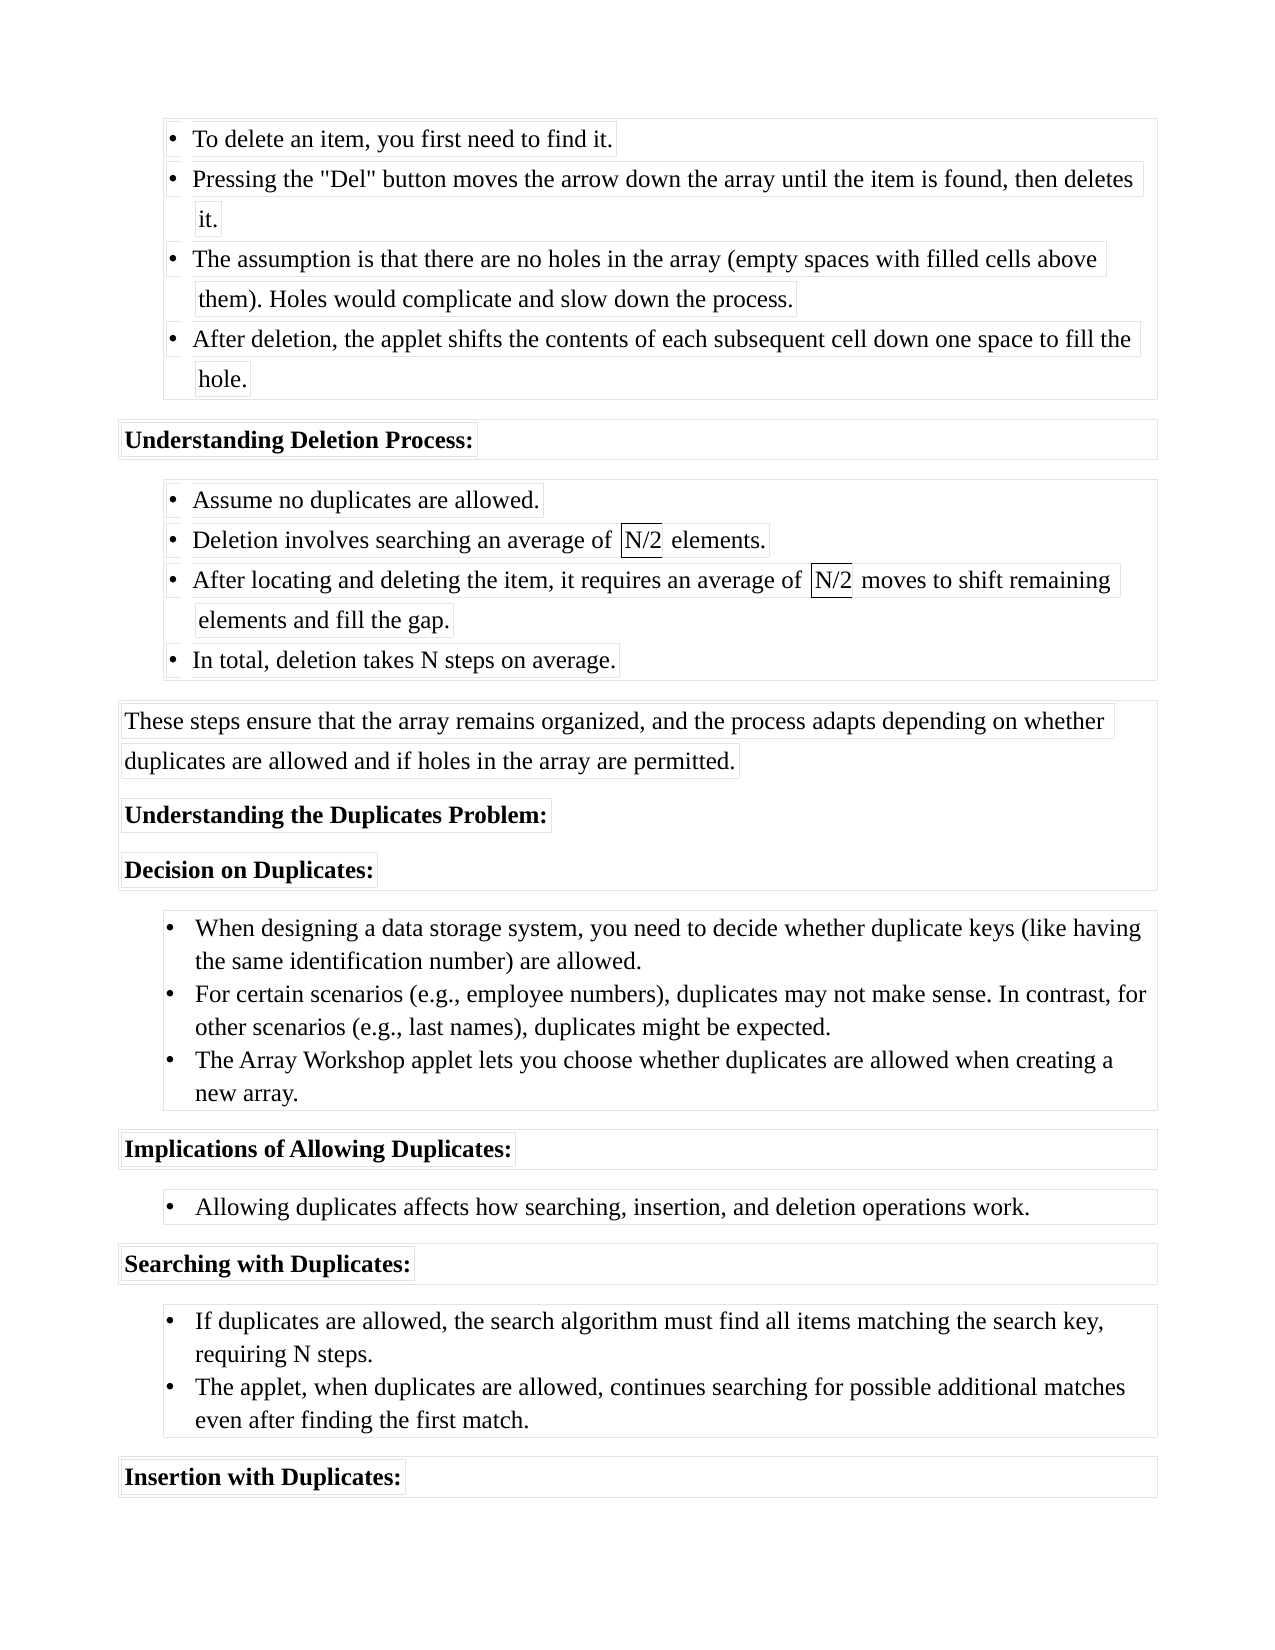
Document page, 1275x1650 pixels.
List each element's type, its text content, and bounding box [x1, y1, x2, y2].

text Decision on Duplicates: [119, 849, 1157, 890]
list In total, deletion takes N steps on average. [164, 639, 1157, 680]
text Searching with Duplicates: [119, 1244, 1157, 1284]
list Pressing the "Del" button moves the arrow down the array until the item is found, then deletes it. [164, 158, 1157, 236]
list When designing a data storage system, you need to decide whether duplicate keys (like having the same identification number) are allowed. [164, 911, 1157, 974]
list Allowing duplicates affects how searching, insertion, and deletion operations work. [164, 1190, 1157, 1224]
list If duplicates are allowed, the search algorithm must find all items matching the search key, requiring N steps. [164, 1305, 1157, 1368]
list After locating and deleting the item, it requires an average of N/2​ moves to shift remaining elements and fill the gap. [164, 559, 1157, 637]
list The assumption is that there are no holes in the array (empty spaces with filled cells above them). Holes would complicate and slow down the process. [164, 238, 1157, 316]
list For certain scenarios (e.g., employee numbers), duplicates may not make sense. In contrast, for other scenarios (e.g., last names), duplicates might be expected. [164, 976, 1157, 1041]
list After deletion, the applet shifts the contents of each subsequent cell down one space to fill the hole. [164, 318, 1157, 399]
list The applet, when duplicates are allowed, continues searching for possible additional matches even after finding the first match. [164, 1369, 1157, 1437]
text Understanding Deletion Process: [119, 420, 1157, 459]
list The Array Workshop applet lets you choose whether duplicates are allowed when creating a new array. [164, 1042, 1157, 1110]
text Insertion with Duplicates: [119, 1457, 1157, 1497]
text Understanding the Duplicates Problem: [119, 794, 1157, 832]
list Assume no duplicates are allowed. [164, 480, 1157, 517]
list Deletion involves searching an average of N/2​ elements. [164, 519, 1157, 557]
text These steps ensure that the array remains organized, and the process adapts depending on whether duplicates are allowed and if holes in the array are permitted. [119, 701, 1157, 778]
list To delete an item, you first need to find it. [164, 119, 1157, 156]
text Implications of Allowing Duplicates: [119, 1130, 1157, 1169]
